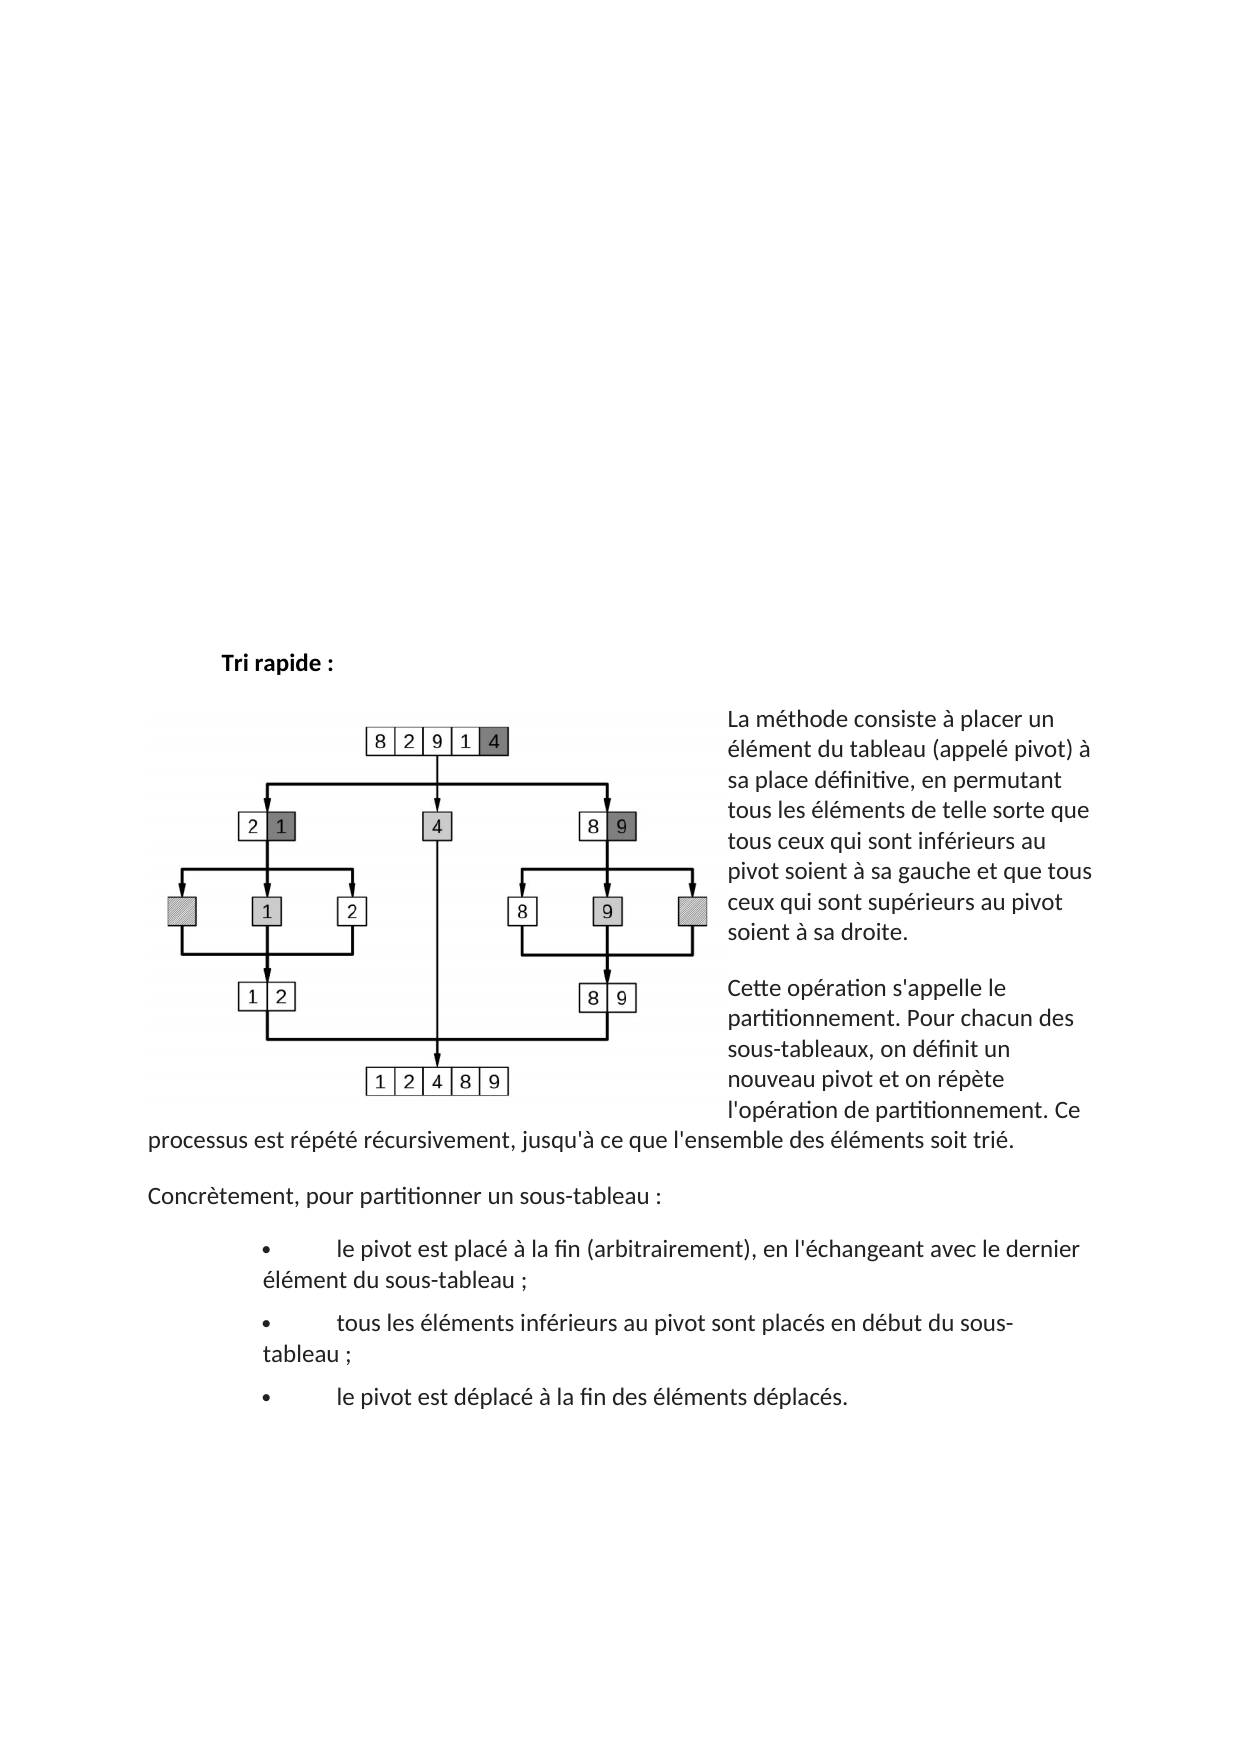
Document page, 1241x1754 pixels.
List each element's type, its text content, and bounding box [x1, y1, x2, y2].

text Cette opération s'appelle le partitionnement. Pour chacun des sous-tableaux, on définit un nouveau pivot et on répète l'opération de partitionnement. Ce processus est répété récursivement, jusqu'à ce que l'ensemble des éléments soit trié. [148, 972, 1093, 1155]
text La méthode consiste à placer un élément du tableau (appelé pivot) à sa place définitive, en permutant tous les éléments de telle sorte que tous ceux qui sont inférieurs au pivot soient à sa gauche et que tous ceux qui sont supérieurs au pivot soient à sa droite. [148, 703, 1093, 947]
list tous les éléments inférieurs au pivot sont placés en début du sous-tableau ; [263, 1307, 1093, 1368]
text Tri rapide : [221, 647, 1093, 678]
list le pivot est déplacé à la fin des éléments déplacés. [263, 1381, 1093, 1412]
text Concrètement, pour partitionner un sous-tableau : [148, 1180, 1093, 1211]
list le pivot est placé à la fin (arbitrairement), en l'échangeant avec le dernier élément du sous-tableau ; [263, 1233, 1093, 1294]
